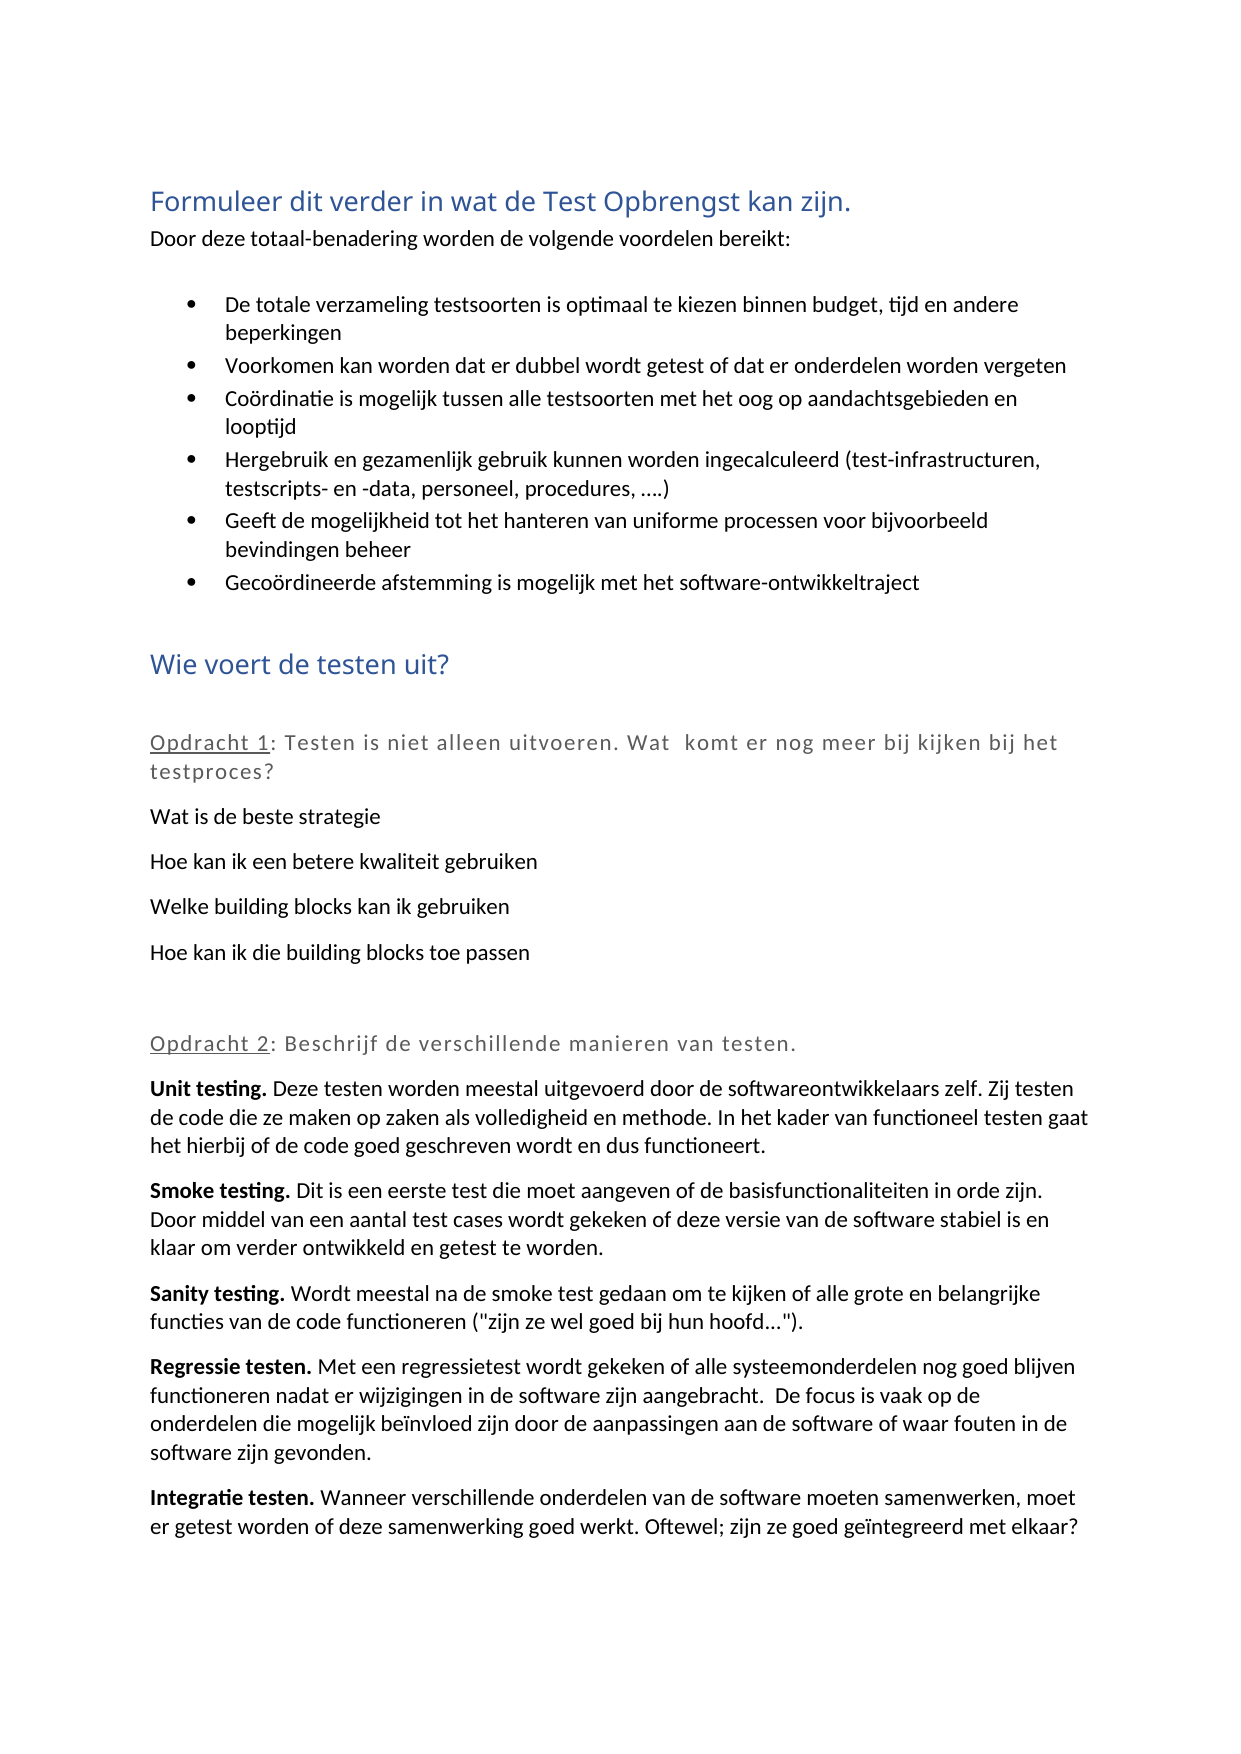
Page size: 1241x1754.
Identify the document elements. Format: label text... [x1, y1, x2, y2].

text Opdracht 2: Beschrijf de verschillende manieren van testen. [150, 1029, 1090, 1057]
list Hergebruik en gezamenlijk gebruik kunnen worden ingecalculeerd (test-infrastructuren, testscripts- en -data, personeel, procedures, ….) [187, 445, 1090, 502]
list Geeft de mogelijkheid tot het hanteren van uniforme processen voor bijvoorbeeld bevindingen beheer [187, 506, 1090, 563]
subtitle Door deze totaal-benadering worden de volgende voordelen bereikt: [150, 224, 1090, 252]
text Hoe kan ik die building blocks toe passen [150, 938, 1090, 966]
text Sanity testing. Wordt meestal na de smoke test gedaan om te kijken of alle grote en belangrijke functies van de code functioneren ("zijn ze wel goed bij hun hoofd..."). [150, 1279, 1090, 1335]
subtitle Wie voert de testen uit? [150, 646, 1090, 682]
text Welke building blocks kan ik gebruiken [150, 892, 1090, 921]
list Coördinatie is mogelijk tussen alle testsoorten met het oog op aandachtsgebieden en looptijd [187, 384, 1090, 440]
subtitle Formuleer dit verder in wat de Test Opbrengst kan zijn. [150, 183, 1090, 219]
list Gecoördineerde afstemming is mogelijk met het software-ontwikkeltraject [187, 568, 1090, 596]
text Integratie testen. Wanneer verschillende onderdelen van de software moeten samenwerken, moet er getest worden of deze samenwerking goed werkt. Oftewel; zijn ze goed geïntegreerd met elkaar? [150, 1483, 1090, 1540]
list Voorkomen kan worden dat er dubbel wordt getest of dat er onderdelen worden vergeten [187, 351, 1090, 379]
text Hoe kan ik een betere kwaliteit gebruiken [150, 847, 1090, 875]
text Opdracht 1: Testen is niet alleen uitvoeren. Wat komt er nog meer bij kijken bij het testproces? [150, 728, 1090, 785]
list De totale verzameling testsoorten is optimaal te kiezen binnen budget, tijd en andere beperkingen [187, 290, 1090, 346]
text Regressie testen. Met een regressietest wordt gekeken of alle systeemonderdelen nog goed blijven functioneren nadat er wijzigingen in de software zijn aangebracht. De focus is vaak op de onderdelen die mogelijk beïnvloed zijn door de aanpassingen aan de software of waar fouten in de software zijn gevonden. [150, 1352, 1090, 1466]
text Unit testing. Deze testen worden meestal uitgevoerd door de softwareontwikkelaars zelf. Zij testen de code die ze maken op zaken als volledigheid en methode. In het kader van functioneel testen gaat het hierbij of de code goed geschreven wordt en dus functioneert. [150, 1074, 1090, 1159]
text Smoke testing. Dit is een eerste test die moet aangeven of de basisfunctionaliteiten in orde zijn. Door middel van een aantal test cases wordt gekeken of deze versie van de software stabiel is en klaar om verder ontwikkeld en getest te worden. [150, 1176, 1090, 1261]
text Wat is de beste strategie [150, 802, 1090, 830]
